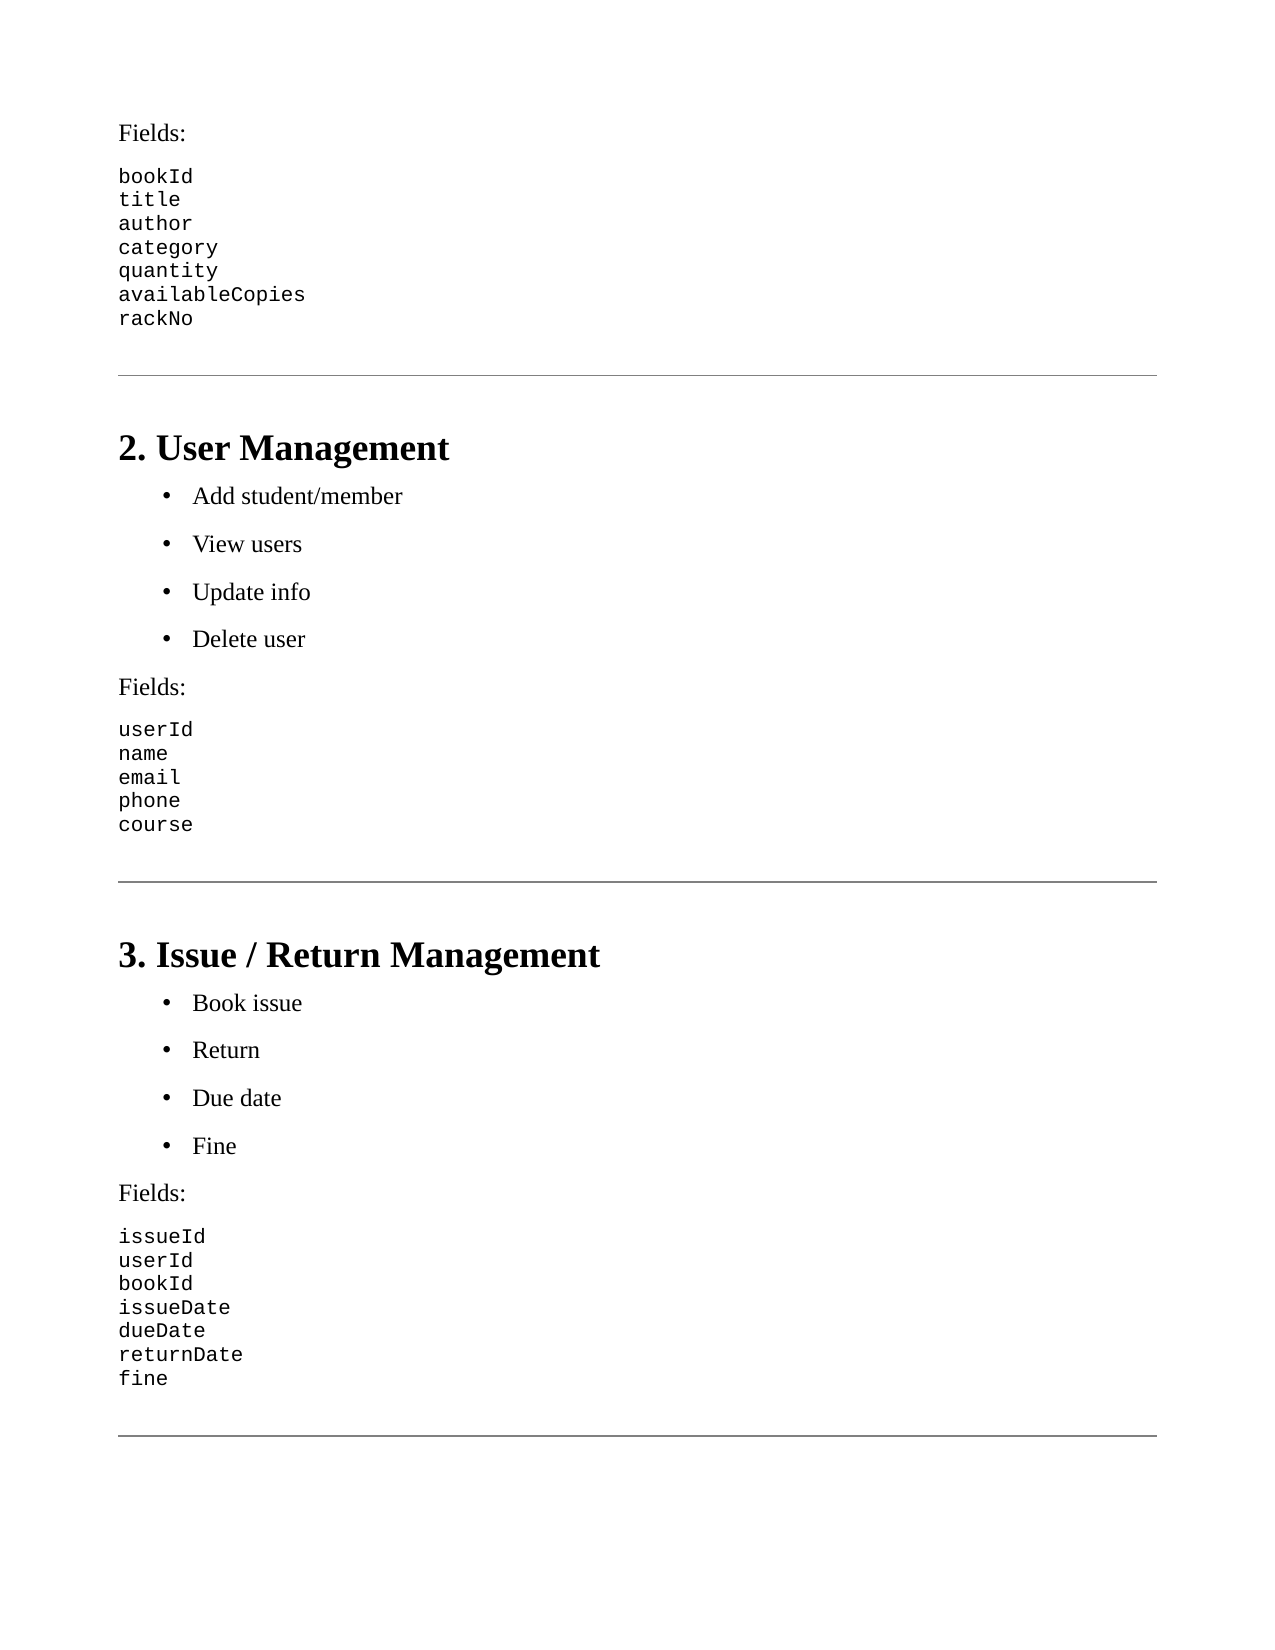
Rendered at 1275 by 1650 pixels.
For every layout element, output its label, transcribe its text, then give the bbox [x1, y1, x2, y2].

text dueDate [118, 1321, 1157, 1344]
text author [118, 213, 1157, 237]
list Return [162, 1036, 1157, 1064]
text returnDate [118, 1344, 1157, 1368]
text issueId [118, 1226, 1157, 1249]
list Fine [162, 1131, 1157, 1159]
text category [118, 237, 1157, 260]
text quantity [118, 260, 1157, 284]
list Add student/member [162, 481, 1157, 510]
text course [118, 814, 1157, 838]
text availableCopies [118, 284, 1157, 308]
text bookId [118, 1273, 1157, 1297]
text name [118, 743, 1157, 767]
subtitle 3. Issue / Return Management [118, 932, 1157, 975]
subtitle 2. User Management [118, 426, 1157, 469]
list View users [162, 529, 1157, 558]
list Due date [162, 1083, 1157, 1112]
text phone [118, 790, 1157, 814]
text Fields: [118, 118, 1157, 147]
text bookId [118, 166, 1157, 189]
list Delete user [162, 624, 1157, 653]
list Book issue [162, 988, 1157, 1017]
text title [118, 189, 1157, 213]
text userId [118, 1249, 1157, 1273]
text userId [118, 719, 1157, 743]
list Update info [162, 577, 1157, 605]
text fine [118, 1368, 1157, 1391]
text Fields: [118, 1178, 1157, 1207]
text rackNo [118, 308, 1157, 331]
text Fields: [118, 672, 1157, 701]
text issueDate [118, 1297, 1157, 1321]
text email [118, 767, 1157, 790]
